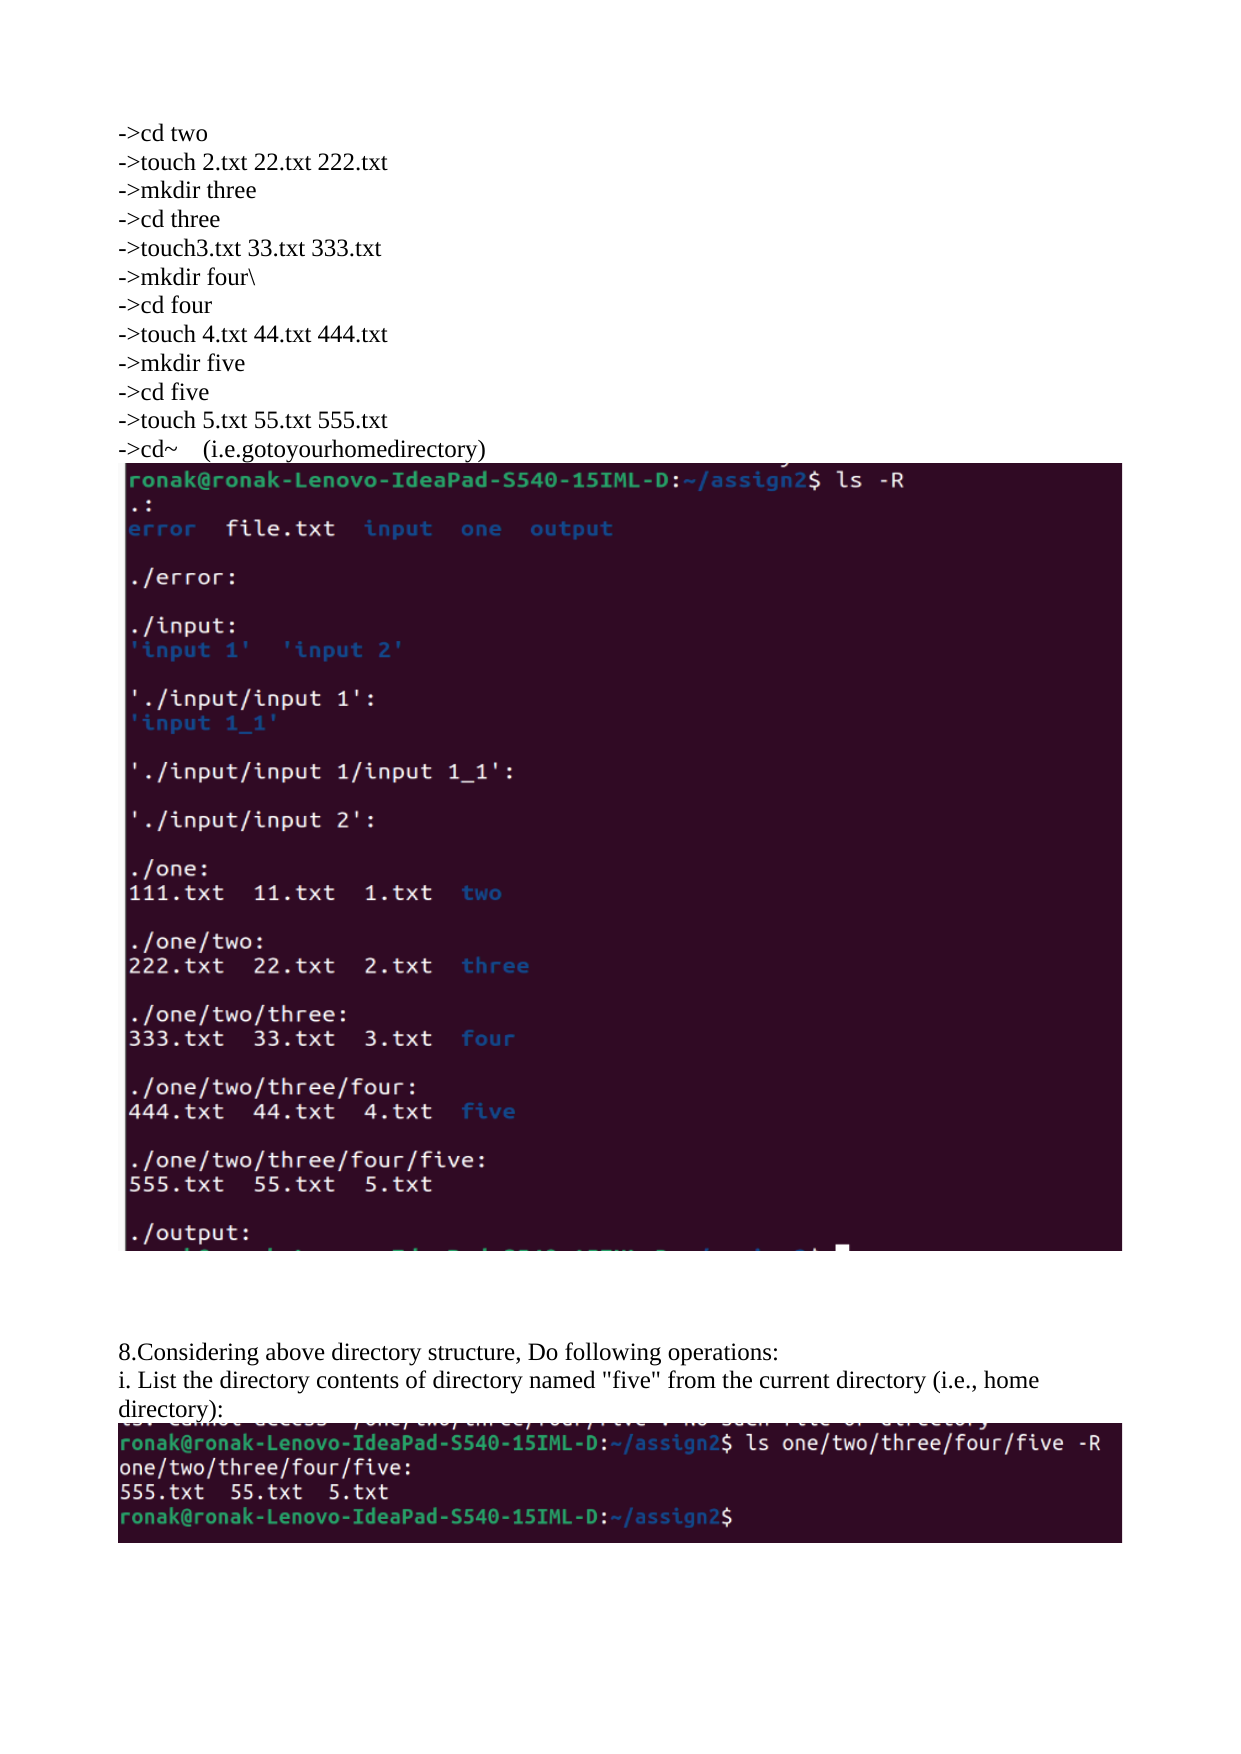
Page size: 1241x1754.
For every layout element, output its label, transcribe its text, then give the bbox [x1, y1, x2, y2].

text ->touch3.txt 33.txt 333.txt [118, 233, 1122, 262]
text ->touch 2.txt 22.txt 222.txt [118, 147, 1122, 176]
text ->mkdir three [118, 176, 1122, 204]
text 8.Considering above directory structure, Do following operations: [118, 1337, 1122, 1366]
picture [118, 463, 1123, 1251]
text i. List the directory contents of directory named "five" from the current directory (i.e., home directory): [118, 1366, 1122, 1423]
text ->touch 4.txt 44.txt 444.txt [118, 319, 1122, 348]
text ->cd three [118, 204, 1122, 233]
text ->cd four [118, 291, 1122, 319]
text ->cd five [118, 377, 1122, 406]
text ->cd two [118, 118, 1122, 147]
picture [118, 1423, 1123, 1543]
text ->touch 5.txt 55.txt 555.txt [118, 406, 1122, 434]
text ->mkdir four\ [118, 262, 1122, 291]
text ->mkdir five [118, 348, 1122, 377]
text ­->cd~ (i.e.gotoyourhomedirectory) [118, 434, 1122, 463]
